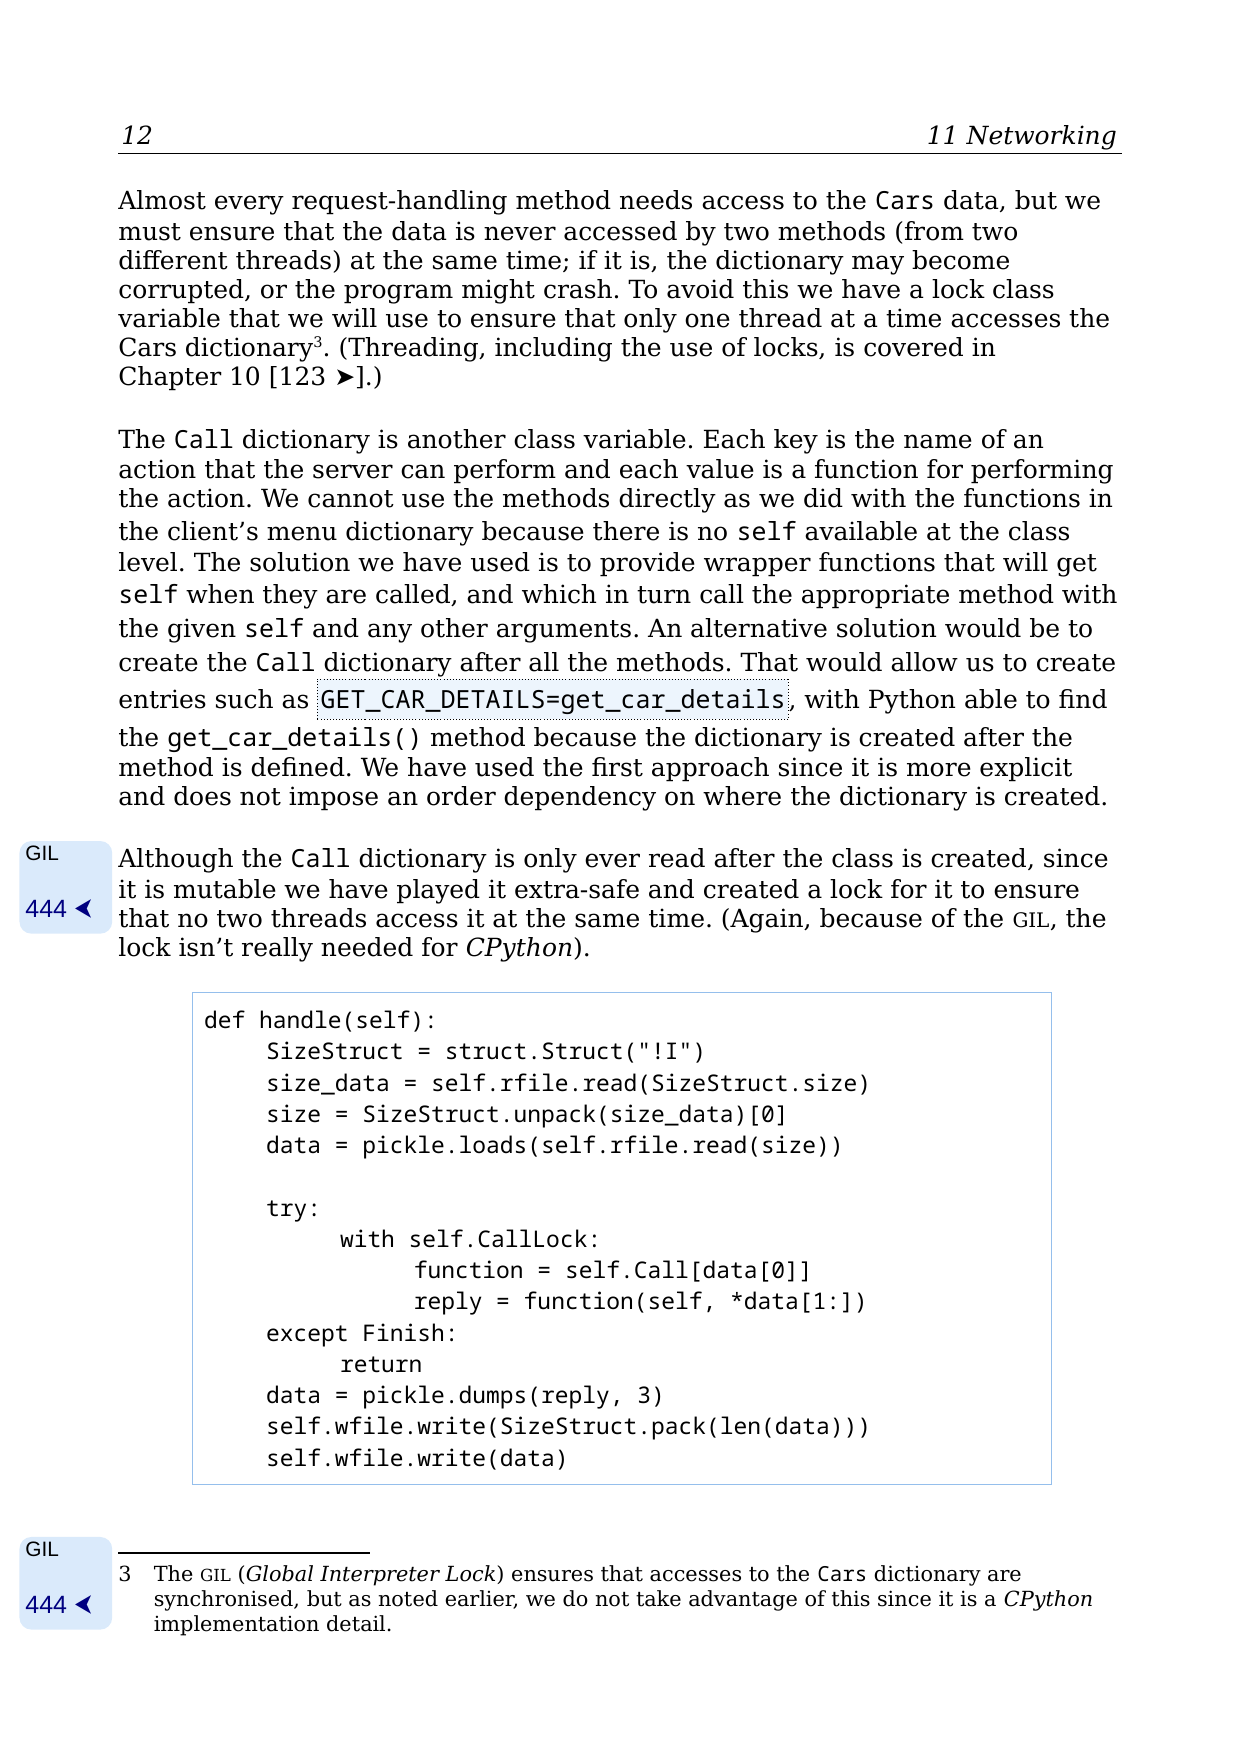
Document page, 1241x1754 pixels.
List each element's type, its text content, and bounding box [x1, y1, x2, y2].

text reply = function(self, *data[1:]) [193, 1273, 1051, 1304]
text The gil (Global Interpreter Lock) ensures that accesses to the Cars dictionary are synchronised, but as noted earlier, we do not take advantage of this since it is a CPython implementation detail. [118, 1559, 1122, 1636]
text Although the Call dictionary is only ever read after the class is created, since it is mutable we have played it extra-safe and created a lock for it to ensure that no two threads access it at the same time. (Again, because of the gil, the lock isn’t really needed for CPython). [118, 841, 1122, 963]
text SizeStruct = struct.Struct("!I") [193, 1023, 1051, 1054]
text Almost every request-handling method needs access to the Cars data, but we must ensure that the data is never accessed by two methods (from two different threads) at the same time; if it is, the dictionary may become corrupted, or the program might crash. To avoid this we have a lock class variable that we will use to ensure that only one thread at a time accesses the Cars dictionary. (Threading, including the use of locks, is covered in Chapter 10 [123 ➤].) [118, 183, 1122, 392]
text def handle(self): [193, 993, 1051, 1023]
text size_data = self.rfile.read(SizeStruct.size) [193, 1054, 1051, 1086]
text data = pickle.loads(self.rfile.read(size)) [193, 1117, 1051, 1148]
text data = pickle.dumps(reply, 3) [193, 1367, 1051, 1398]
text function = self.Call[data[0]] [193, 1242, 1051, 1273]
text with self.CallLock: [193, 1211, 1051, 1242]
text return [193, 1336, 1051, 1367]
text self.wfile.write(SizeStruct.pack(len(data))) [193, 1398, 1051, 1429]
text try: [193, 1179, 1051, 1211]
text except Finish: [193, 1304, 1051, 1336]
text self.wfile.write(data) [193, 1429, 1051, 1484]
text size = SizeStruct.unpack(size_data)[0] [193, 1086, 1051, 1117]
text The Call dictionary is another class variable. Each key is the name of an action that the server can perform and each value is a function for performing the action. We cannot use the methods directly as we did with the functions in the client’s menu dictionary because there is no self available at the class level. The solution we have used is to provide wrapper functions that will get self when they are called, and which in turn call the appropriate method with the given self and any other arguments. An alternative solution would be to create the Call dictionary after all the methods. That would allow us to create entries such as GET_CAR_DETAILS=get_car_details, with Python able to find the get_car_details() method because the dictionary is created after the method is defined. We have used the first approach since it is more explicit and does not impose an order dependency on where the dictionary is created. [118, 421, 1122, 812]
